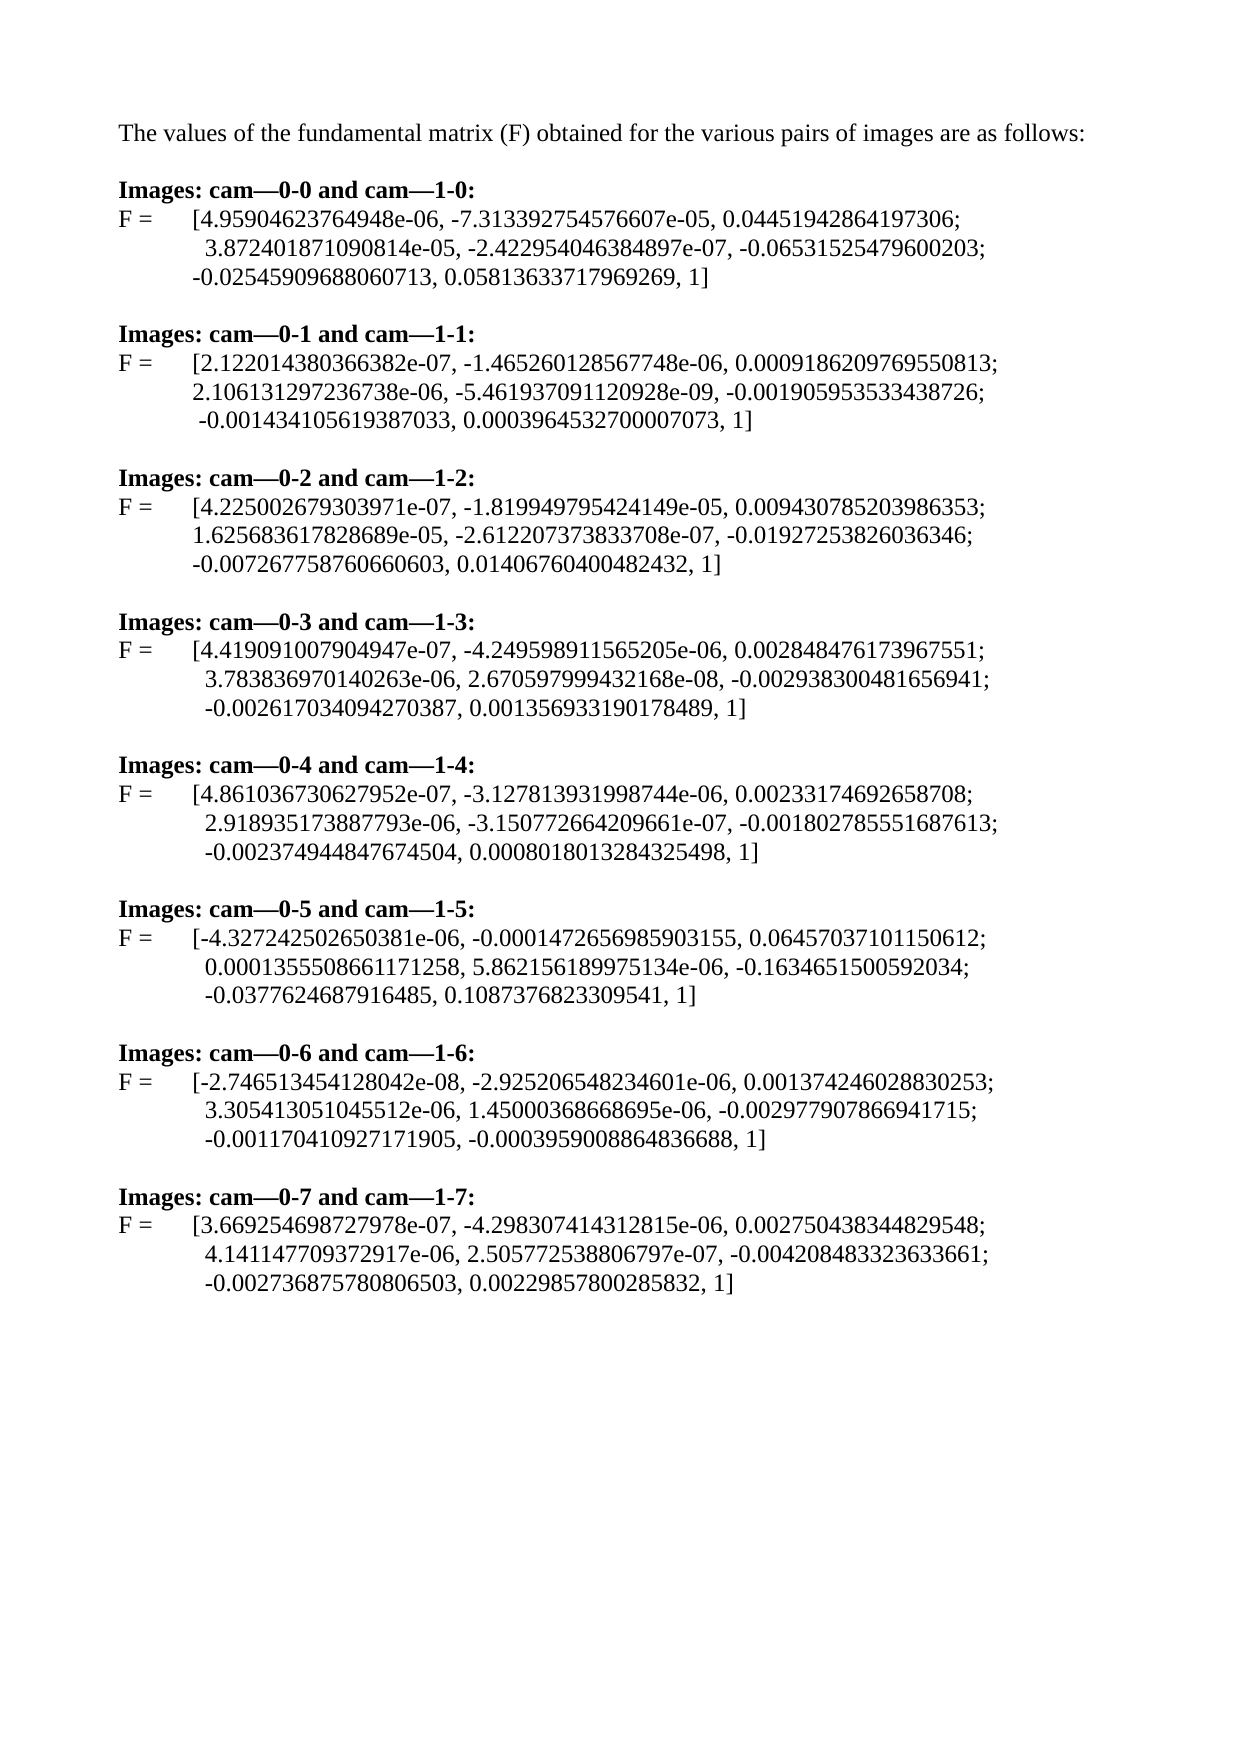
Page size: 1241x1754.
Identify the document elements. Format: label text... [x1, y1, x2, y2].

text -0.001434105619387033, 0.0003964532700007073, 1] [118, 406, 1122, 434]
text -0.002374944847674504, 0.0008018013284325498, 1] [118, 837, 1122, 866]
text The values of the fundamental matrix (F) obtained for the various pairs of images are as follows: [118, 118, 1122, 147]
text Images: cam—0-6 and cam—1-6: [118, 1038, 1122, 1067]
text Images: cam—0-0 and cam—1-0: [118, 176, 1122, 204]
text -0.0377624687916485, 0.1087376823309541, 1] [118, 981, 1122, 1009]
text -0.002617034094270387, 0.001356933190178489, 1] [118, 693, 1122, 722]
text 3.783836970140263e-06, 2.670597999432168e-08, -0.002938300481656941; [118, 664, 1122, 693]
text 2.106131297236738e-06, -5.461937091120928e-09, -0.001905953533438726; [118, 377, 1122, 406]
text -0.02545909688060713, 0.05813633717969269, 1] [118, 262, 1122, 291]
text 1.625683617828689e-05, -2.612207373833708e-07, -0.01927253826036346; [118, 521, 1122, 549]
text 3.305413051045512e-06, 1.45000368668695e-06, -0.002977907866941715; [118, 1096, 1122, 1124]
text -0.001170410927171905, -0.0003959008864836688, 1] [118, 1124, 1122, 1153]
text F = [4.419091007904947e-07, -4.249598911565205e-06, 0.002848476173967551; [118, 636, 1122, 664]
text 2.918935173887793e-06, -3.150772664209661e-07, -0.001802785551687613; [118, 808, 1122, 837]
text F = [3.669254698727978e-07, -4.298307414312815e-06, 0.002750438344829548; [118, 1211, 1122, 1239]
text Images: cam—0-7 and cam—1-7: [118, 1182, 1122, 1211]
text 4.141147709372917e-06, 2.505772538806797e-07, -0.004208483323633661; [118, 1239, 1122, 1268]
text F = [-2.746513454128042e-08, -2.925206548234601e-06, 0.001374246028830253; [118, 1067, 1122, 1096]
text 3.872401871090814e-05, -2.422954046384897e-07, -0.06531525479600203; [118, 233, 1122, 262]
text -0.002736875780806503, 0.00229857800285832, 1] [118, 1268, 1122, 1297]
text F = [4.225002679303971e-07, -1.819949795424149e-05, 0.009430785203986353; [118, 492, 1122, 521]
text Images: cam—0-4 and cam—1-4: [118, 751, 1122, 779]
text Images: cam—0-3 and cam—1-3: [118, 607, 1122, 636]
text F = [4.95904623764948e-06, -7.313392754576607e-05, 0.04451942864197306; [118, 204, 1122, 233]
text F = [4.861036730627952e-07, -3.127813931998744e-06, 0.00233174692658708; [118, 779, 1122, 808]
text F = [2.122014380366382e-07, -1.465260128567748e-06, 0.0009186209769550813; [118, 348, 1122, 377]
text Images: cam—0-5 and cam—1-5: [118, 894, 1122, 923]
text F = [-4.327242502650381e-06, -0.0001472656985903155, 0.06457037101150612; [118, 923, 1122, 952]
text 0.0001355508661171258, 5.862156189975134e-06, -0.1634651500592034; [118, 952, 1122, 981]
text Images: cam—0-1 and cam—1-1: [118, 319, 1122, 348]
text -0.007267758760660603, 0.01406760400482432, 1] [118, 549, 1122, 578]
text Images: cam—0-2 and cam—1-2: [118, 463, 1122, 492]
